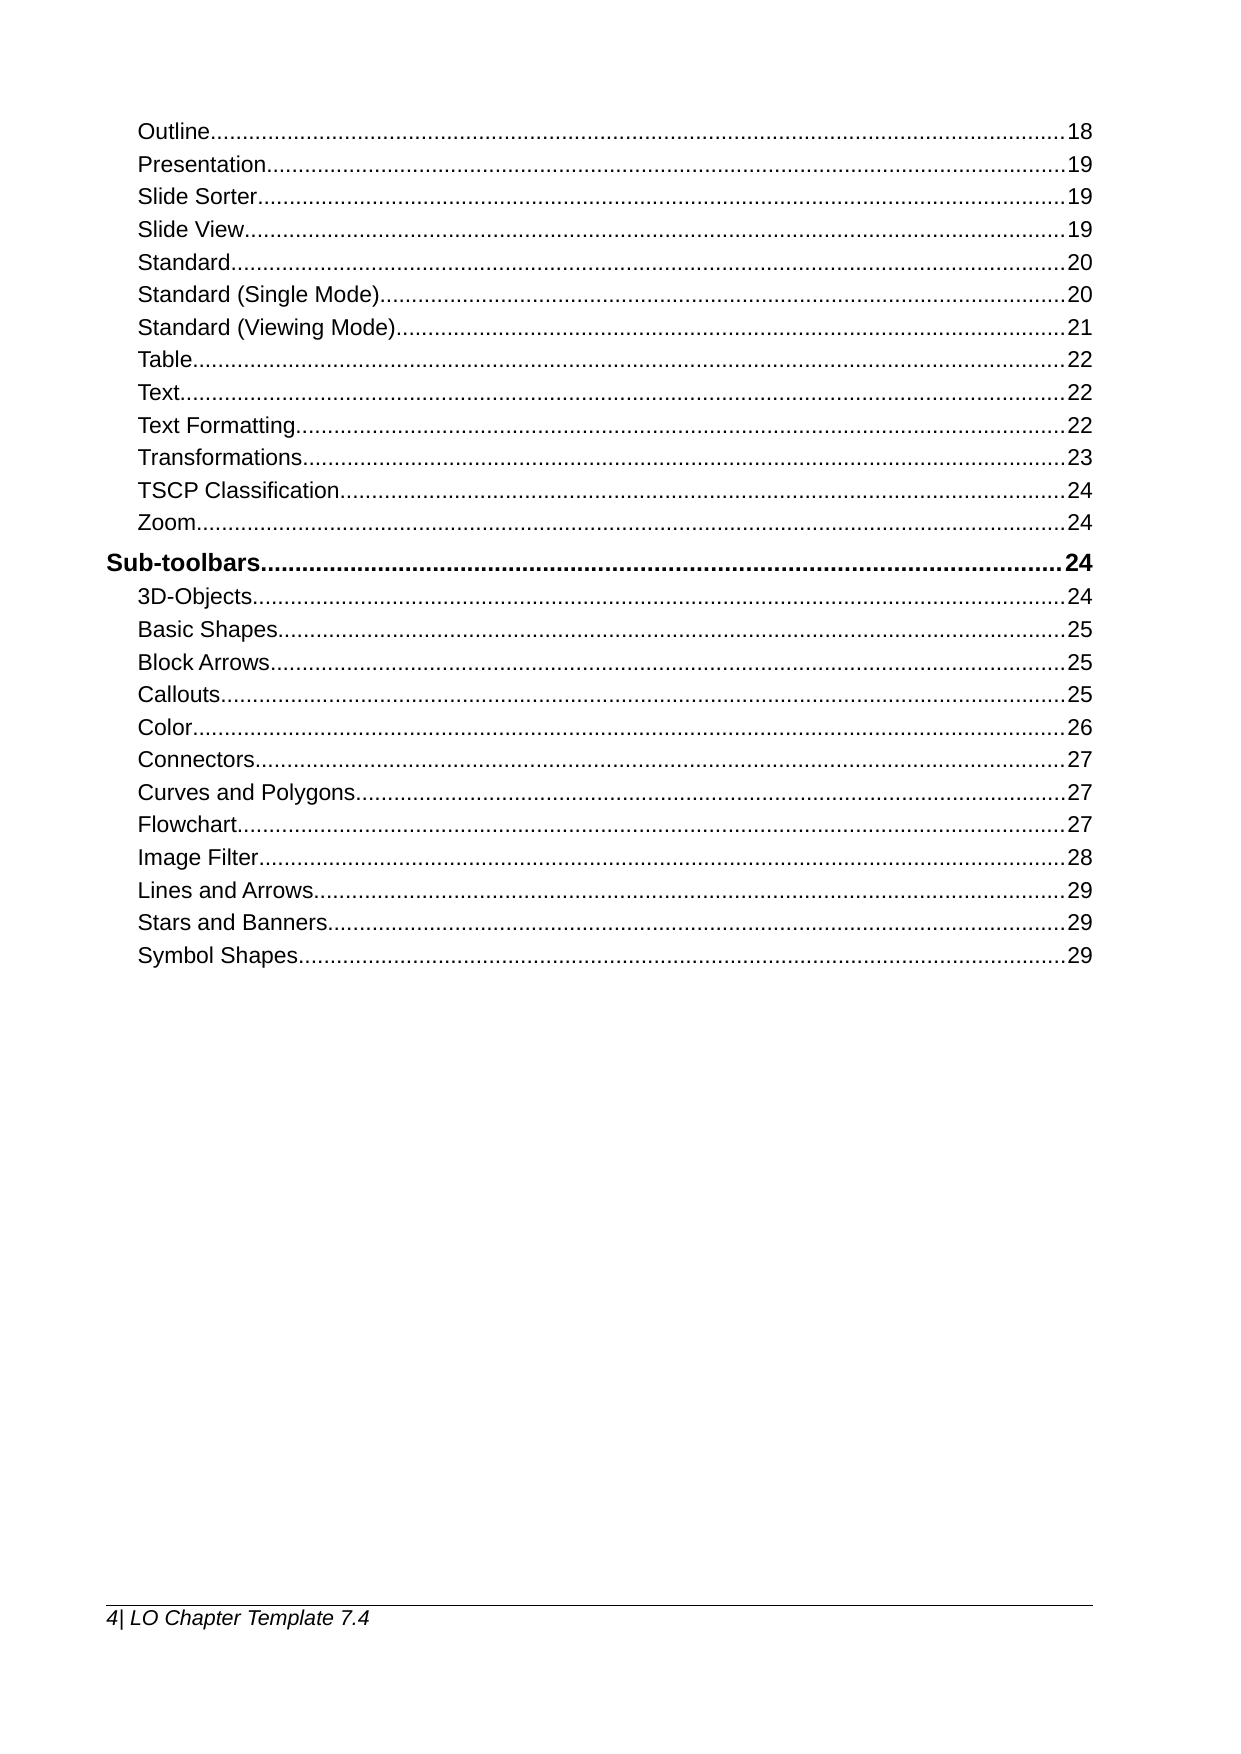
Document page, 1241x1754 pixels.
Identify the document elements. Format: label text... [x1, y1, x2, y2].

text Standard 20 [137, 248, 1093, 275]
text Table 22 [137, 346, 1093, 373]
text Callouts 25 [137, 681, 1093, 707]
text Standard (Single Mode) 20 [137, 281, 1093, 307]
text Block Arrows 25 [137, 648, 1093, 675]
text Outline 18 [137, 118, 1093, 144]
text Color 26 [137, 714, 1093, 740]
text Lines and Arrows 29 [137, 877, 1093, 903]
text Slide Sorter 19 [137, 183, 1093, 210]
text Sub-toolbars 24 [106, 548, 1093, 577]
text Flowchart 27 [137, 811, 1093, 838]
text Text 22 [137, 379, 1093, 405]
text Presentation 19 [137, 151, 1093, 177]
text Slide View 19 [137, 216, 1093, 242]
text TSCP Classification 24 [137, 477, 1093, 503]
text 3D-Objects 24 [137, 583, 1093, 609]
text Connectors 27 [137, 746, 1093, 773]
text Basic Shapes 25 [137, 616, 1093, 642]
text Stars and Banners 29 [137, 909, 1093, 936]
text Text Formatting 22 [137, 412, 1093, 438]
text Transformations 23 [137, 444, 1093, 471]
text Curves and Polygons 27 [137, 779, 1093, 805]
text Image Filter 28 [137, 844, 1093, 870]
text Standard (Viewing Mode) 21 [137, 314, 1093, 340]
text Zoom 24 [137, 509, 1093, 536]
text Symbol Shapes 29 [137, 942, 1093, 968]
